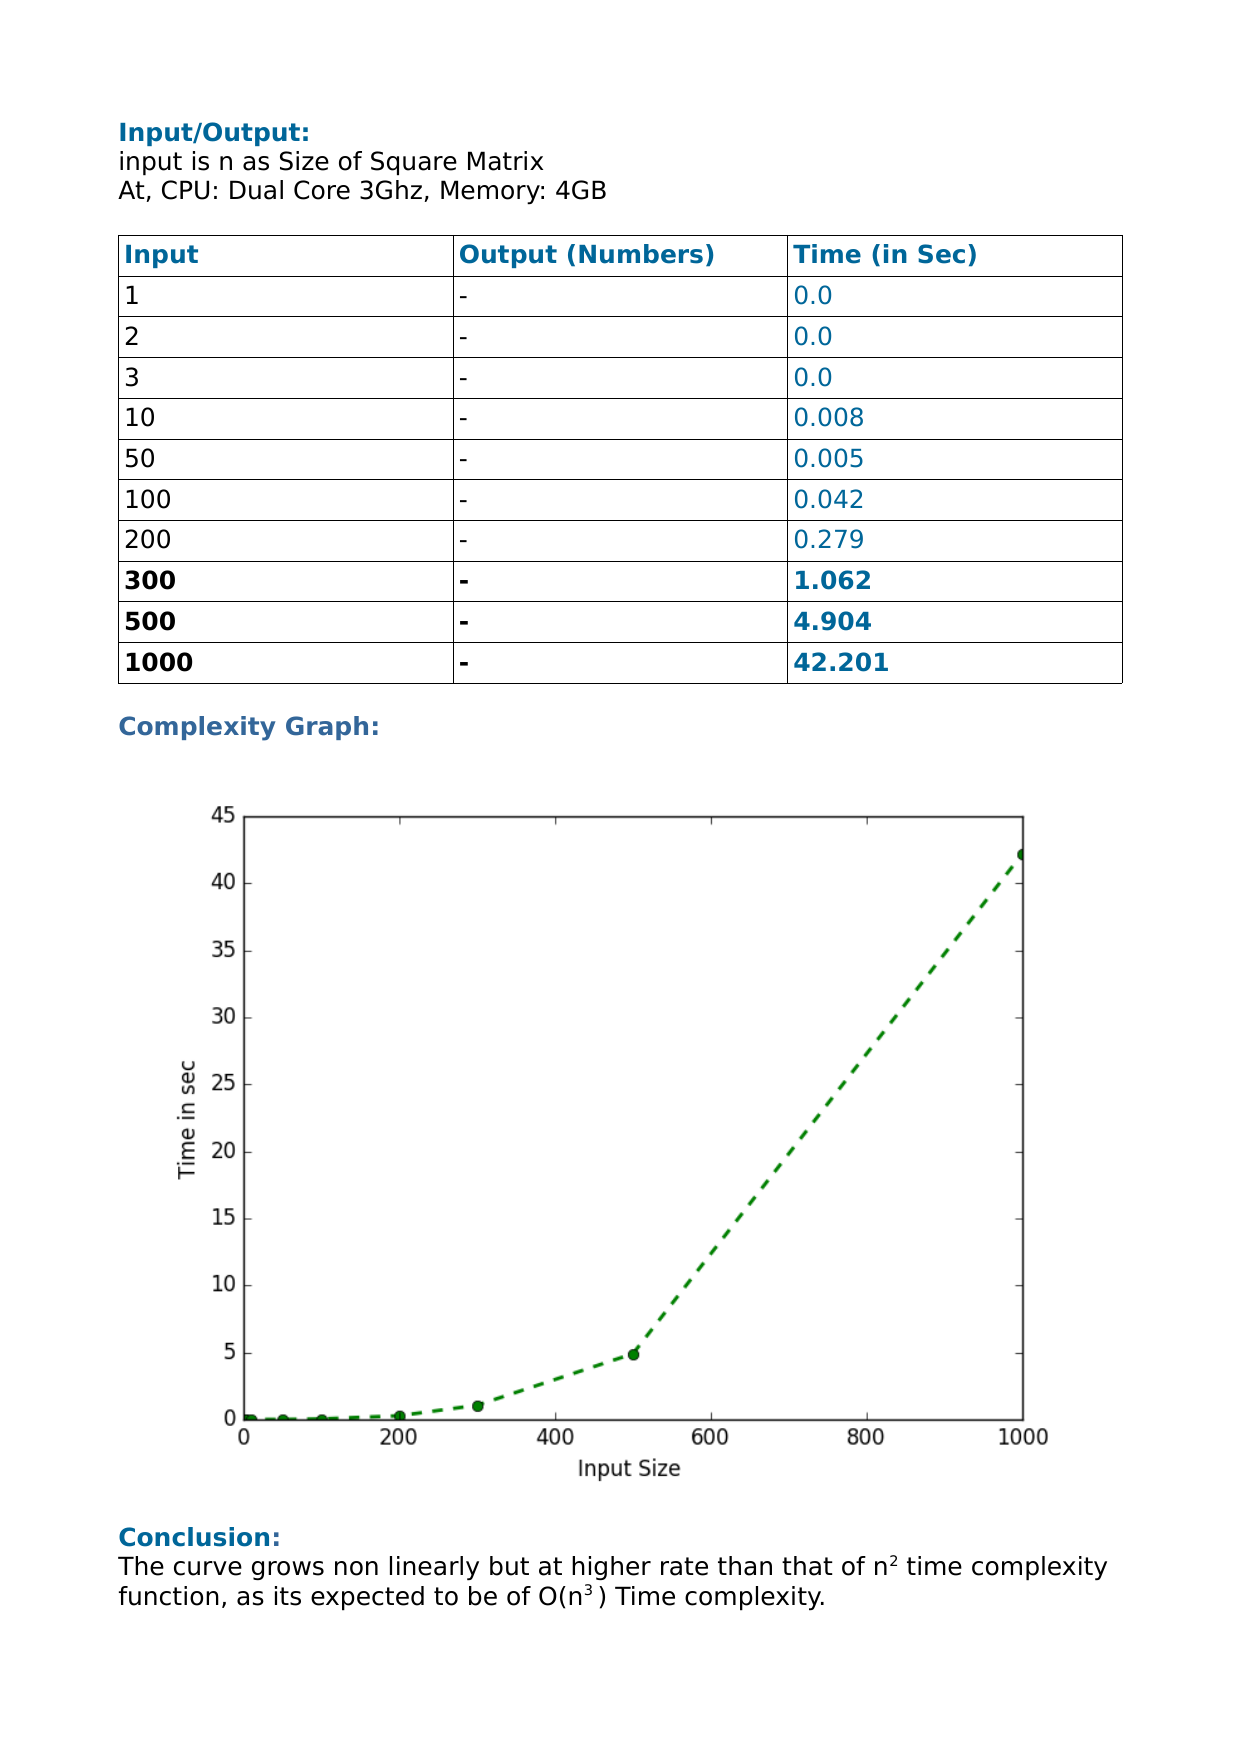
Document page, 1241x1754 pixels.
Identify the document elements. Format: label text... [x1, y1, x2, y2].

table_cell 0.0 [788, 317, 1122, 357]
picture [118, 741, 1123, 1495]
table_cell 42.201 [788, 643, 1122, 683]
table_cell 0.0 [788, 277, 1122, 316]
table_cell - [454, 358, 787, 398]
table_cell - [454, 399, 787, 438]
text Input/Output: [118, 118, 1122, 147]
table_header Output (Numbers) [454, 236, 787, 276]
table_cell 0.279 [788, 521, 1122, 561]
table_cell 1.062 [788, 562, 1122, 601]
table_header Time (in Sec) [788, 236, 1122, 276]
table_cell 500 [119, 602, 453, 642]
table_cell 200 [119, 521, 453, 561]
table_header Input [119, 236, 453, 276]
table_cell - [454, 480, 787, 520]
table_cell 0.042 [788, 480, 1122, 520]
table_cell - [454, 602, 787, 642]
table_cell - [454, 440, 787, 479]
text input is n as Size of Square Matrix [118, 147, 1122, 176]
table_cell 50 [119, 440, 453, 479]
text Conclusion: [118, 1523, 1122, 1552]
table_cell 4.904 [788, 602, 1122, 642]
table_cell 300 [119, 562, 453, 601]
table_cell 0.005 [788, 440, 1122, 479]
table_cell 2 [119, 317, 453, 357]
table_cell 1 [119, 277, 453, 316]
table_cell - [454, 562, 787, 601]
table_cell - [454, 277, 787, 316]
text The curve grows non linearly but at higher rate than that of n2 time complexity function, as its expected to be of O(n3 ) Time complexity. [118, 1552, 1122, 1611]
table_cell 0.008 [788, 399, 1122, 438]
table_cell 0.0 [788, 358, 1122, 398]
text At, CPU: Dual Core 3Ghz, Memory: 4GB [118, 176, 1122, 206]
table_cell - [454, 317, 787, 357]
text Complexity Graph: [118, 712, 1122, 741]
table_cell - [454, 643, 787, 683]
table_cell 1000 [119, 643, 453, 683]
table_cell - [454, 521, 787, 561]
table_cell 3 [119, 358, 453, 398]
table_cell 100 [119, 480, 453, 520]
table_cell 10 [119, 399, 453, 438]
